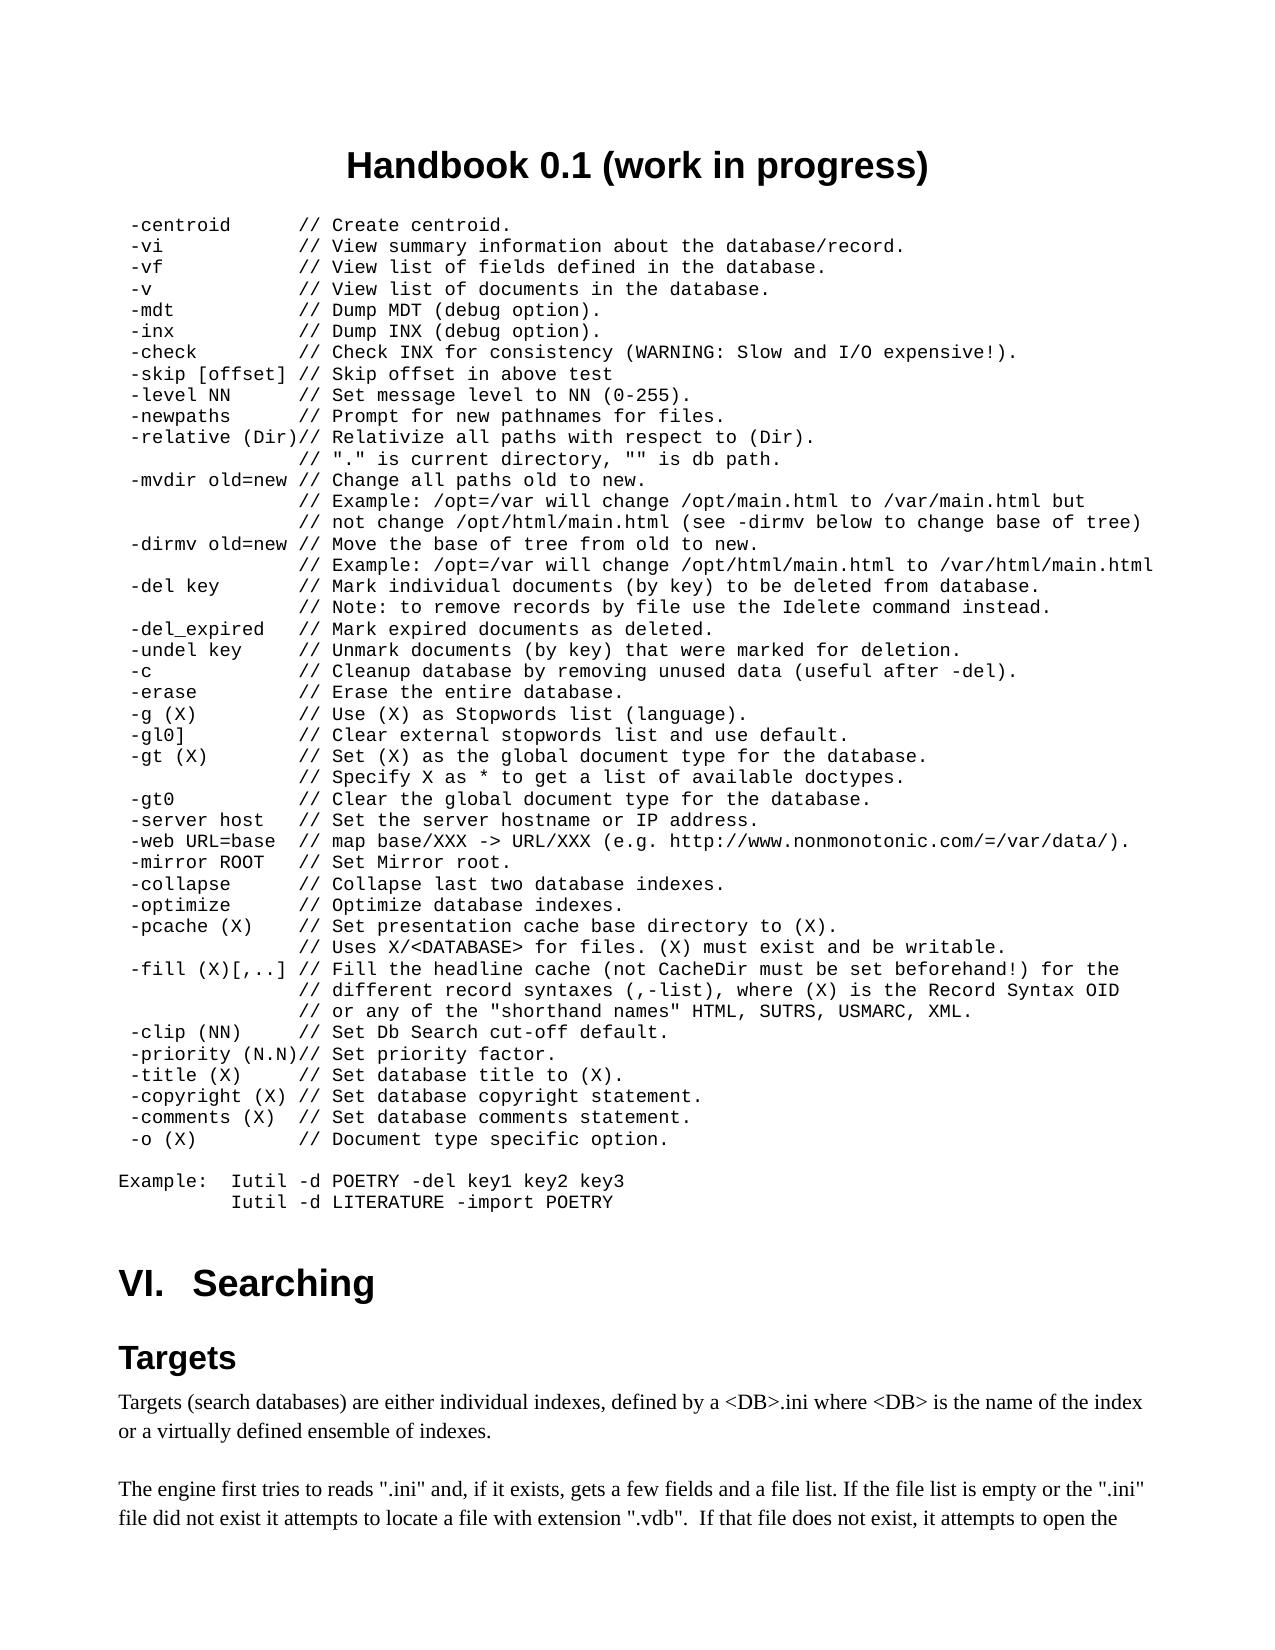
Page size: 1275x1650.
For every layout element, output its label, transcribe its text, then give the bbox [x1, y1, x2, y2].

text -newpaths // Prompt for new pathnames for files. [118, 407, 1157, 428]
text Example: Iutil -d POETRY -del key1 key2 key3 [118, 1172, 1157, 1193]
text -comments (X) // Set database comments statement. [118, 1108, 1157, 1129]
text // not change /opt/html/main.html (see -dirmv below to change base of tree) [118, 513, 1157, 534]
text // Uses X/<DATABASE> for files. (X) must exist and be writable. [118, 938, 1157, 959]
text -mvdir old=new // Change all paths old to new. [118, 471, 1157, 492]
text -web URL=base // map base/XXX -> URL/XXX (e.g. http://www.nonmonotonic.com/=/var/data/). [118, 832, 1157, 853]
text -gt (X) // Set (X) as the global document type for the database. [118, 747, 1157, 768]
text -c // Cleanup database by removing unused data (useful after -del). [118, 662, 1157, 683]
text -copyright (X) // Set database copyright statement. [118, 1087, 1157, 1108]
subtitle Searching [118, 1261, 1157, 1304]
text The engine first tries to reads ".ini" and, if it exists, gets a few fields and a file list. If the file list is empty or the ".ini" file did not exist it attempts to locate a file with extension ".vdb". If that file does not exist, it attempts to open the [118, 1476, 1157, 1530]
text -mirror ROOT // Set Mirror root. [118, 853, 1157, 874]
text -clip (NN) // Set Db Search cut-off default. [118, 1023, 1157, 1044]
text // Specify X as * to get a list of available doctypes. [118, 768, 1157, 789]
text -collapse // Collapse last two database indexes. [118, 874, 1157, 896]
text -del key // Mark individual documents (by key) to be deleted from database. [118, 577, 1157, 598]
text -gt0 // Clear the global document type for the database. [118, 789, 1157, 811]
text // or any of the "shorthand names" HTML, SUTRS, USMARC, XML. [118, 1002, 1157, 1023]
text -pcache (X) // Set presentation cache base directory to (X). [118, 917, 1157, 938]
text Targets (search databases) are either individual indexes, defined by a <DB>.ini where <DB> is the name of the index or a virtually defined ensemble of indexes. [118, 1389, 1157, 1443]
text -skip [offset] // Skip offset in above test [118, 364, 1157, 386]
text -check // Check INX for consistency (WARNING: Slow and I/O expensive!). [118, 343, 1157, 364]
subtitle Targets [118, 1338, 1157, 1376]
text // "." is current directory, "" is db path. [118, 449, 1157, 471]
text // different record syntaxes (,-list), where (X) is the Record Syntax OID [118, 981, 1157, 1002]
text -o (X) // Document type specific option. [118, 1129, 1157, 1151]
text -optimize // Optimize database indexes. [118, 896, 1157, 917]
text -erase // Erase the entire database. [118, 683, 1157, 704]
text // Example: /opt=/var will change /opt/main.html to /var/main.html but [118, 492, 1157, 513]
text Iutil -d LITERATURE -import POETRY [118, 1193, 1157, 1214]
text -level NN // Set message level to NN (0-255). [118, 386, 1157, 407]
text -v // View list of documents in the database. [118, 279, 1157, 301]
text -mdt // Dump MDT (debug option). [118, 301, 1157, 322]
text // Note: to remove records by file use the Idelete command instead. [118, 598, 1157, 619]
text -inx // Dump INX (debug option). [118, 322, 1157, 343]
text -title (X) // Set database title to (X). [118, 1066, 1157, 1087]
text // Example: /opt=/var will change /opt/html/main.html to /var/html/main.html [118, 556, 1157, 577]
text -undel key // Unmark documents (by key) that were marked for deletion. [118, 641, 1157, 662]
text -priority (N.N)// Set priority factor. [118, 1044, 1157, 1066]
text -centroid // Create centroid. [118, 216, 1157, 237]
text -vf // View list of fields defined in the database. [118, 258, 1157, 279]
text -relative (Dir)// Relativize all paths with respect to (Dir). [118, 428, 1157, 449]
text -del_expired // Mark expired documents as deleted. [118, 619, 1157, 641]
text -fill (X)[,..] // Fill the headline cache (not CacheDir must be set beforehand!) for the [118, 959, 1157, 981]
text -gl0] // Clear external stopwords list and use default. [118, 726, 1157, 747]
text -vi // View summary information about the database/record. [118, 237, 1157, 258]
text -server host // Set the server hostname or IP address. [118, 811, 1157, 832]
text -g (X) // Use (X) as Stopwords list (language). [118, 704, 1157, 726]
text -dirmv old=new // Move the base of tree from old to new. [118, 534, 1157, 556]
